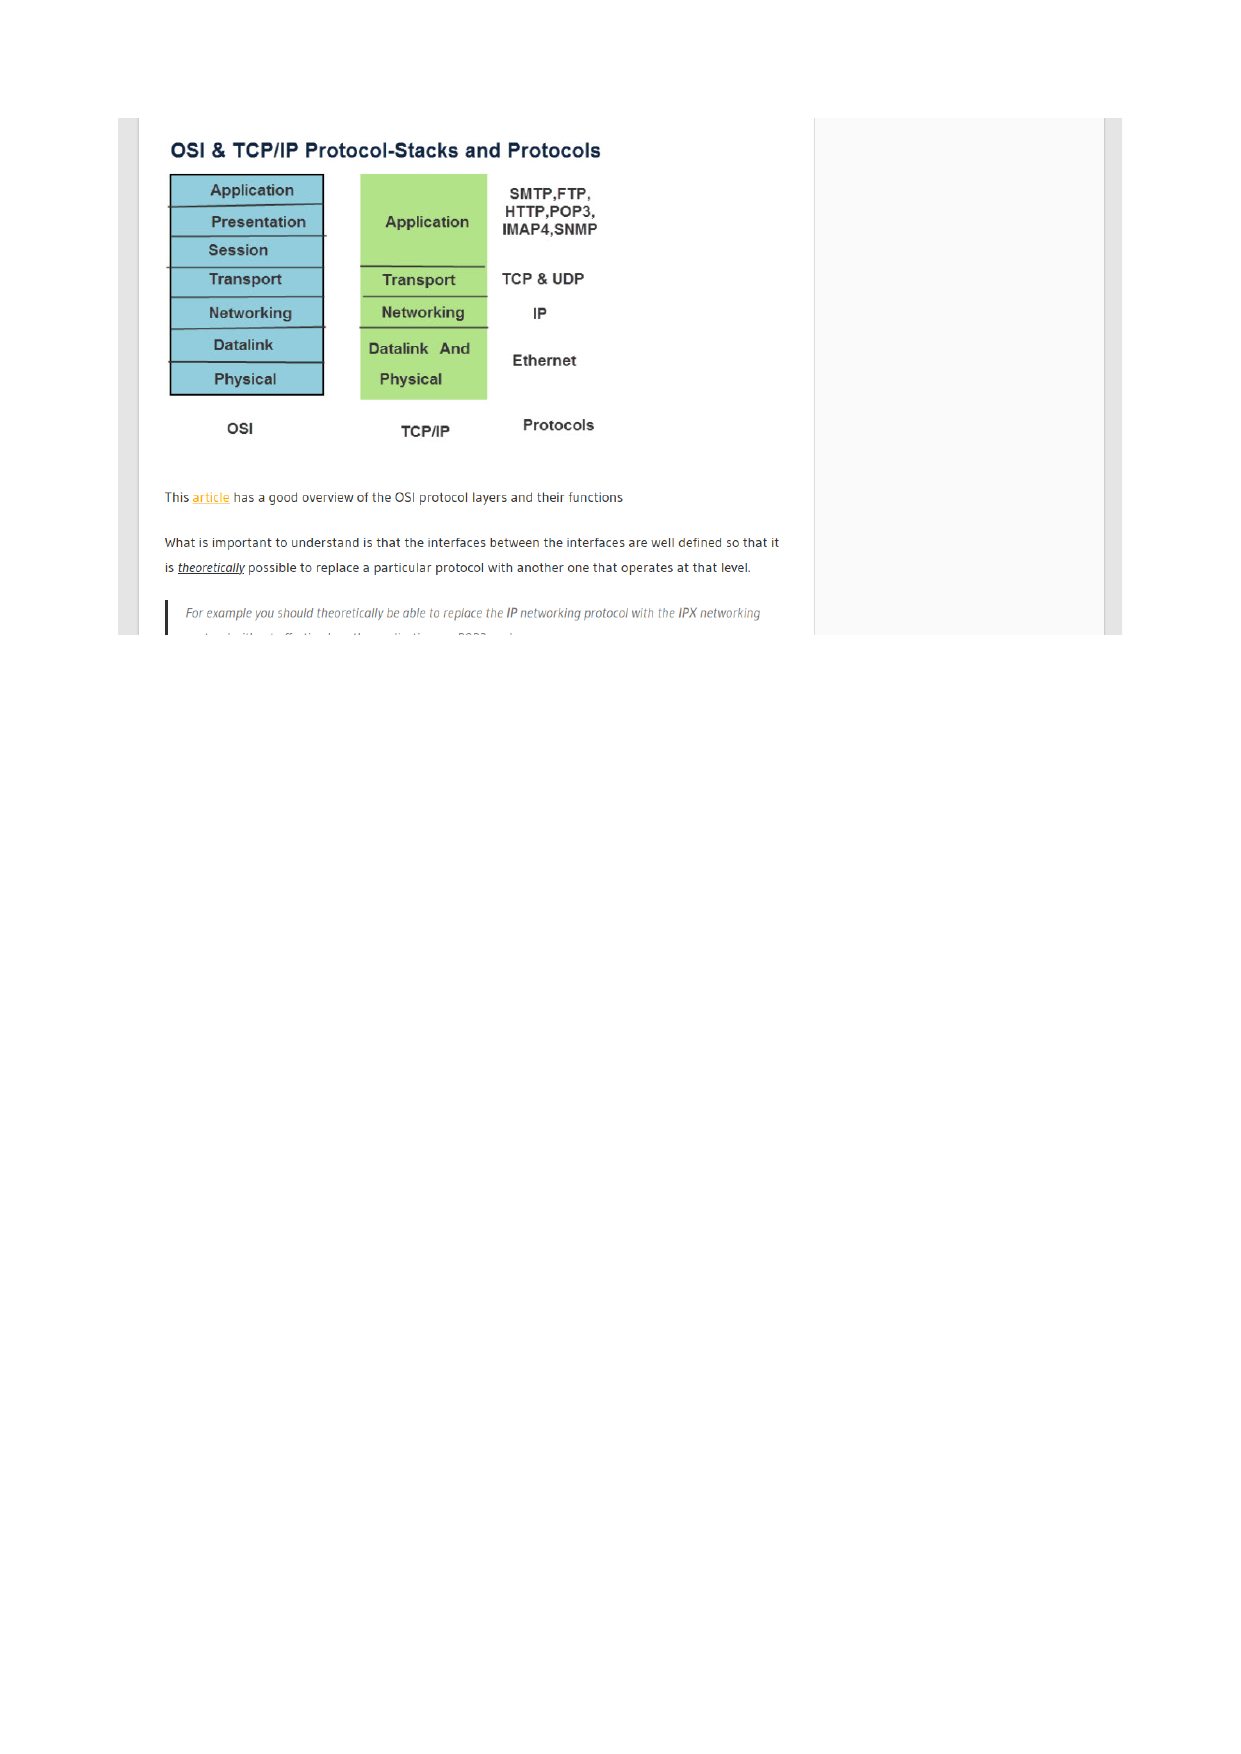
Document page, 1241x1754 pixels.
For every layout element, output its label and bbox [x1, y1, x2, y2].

picture [118, 118, 1123, 635]
